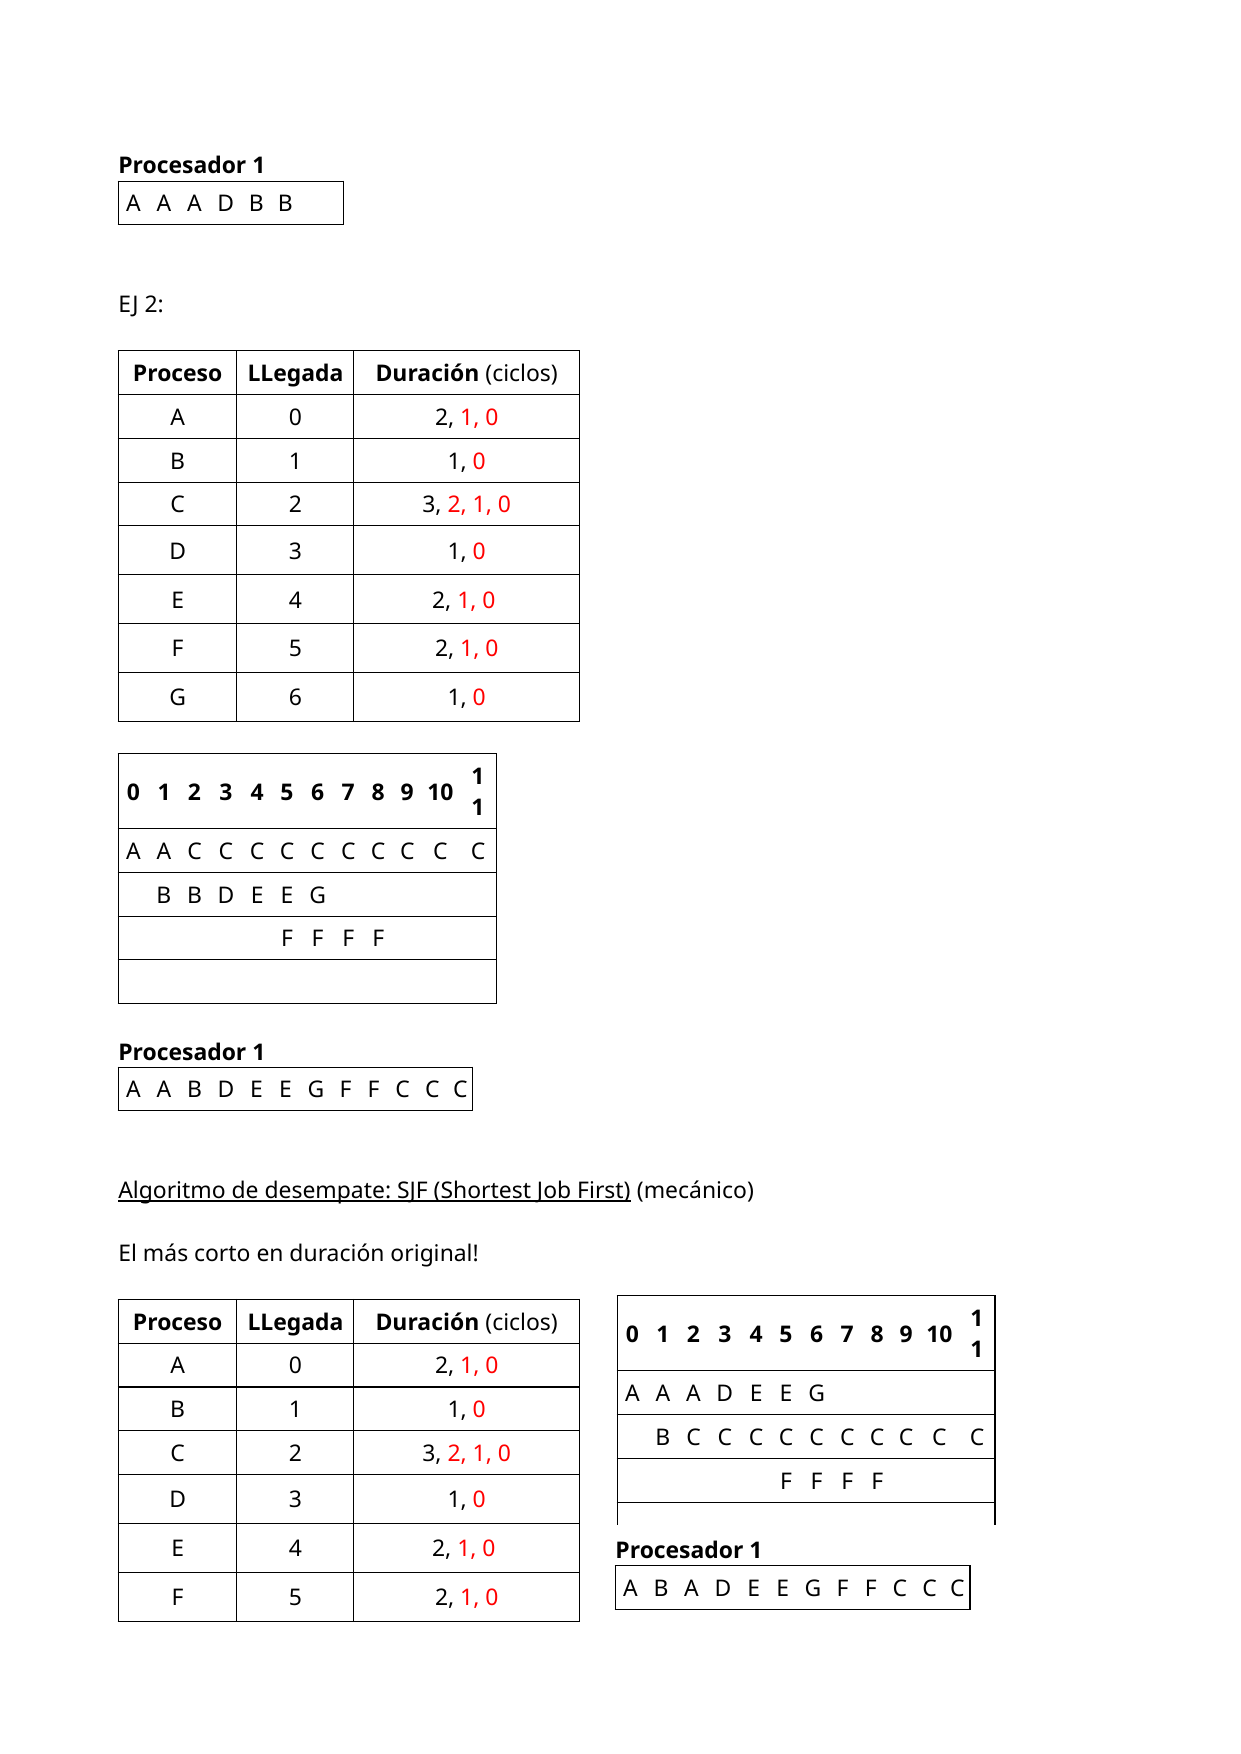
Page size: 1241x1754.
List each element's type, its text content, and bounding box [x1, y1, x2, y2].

table_cell [179, 960, 209, 1003]
text Procesador 1 [118, 1035, 1122, 1067]
table_cell D [209, 873, 242, 916]
table_header 3 [708, 1296, 741, 1370]
table_cell [363, 873, 393, 916]
table_header 2 [179, 754, 209, 828]
table_cell [958, 1459, 994, 1502]
table_cell [618, 1503, 647, 1525]
table_cell [741, 1459, 771, 1502]
table_cell 1, 0 [354, 1388, 579, 1430]
table_header E [739, 1566, 768, 1609]
table_cell A [119, 395, 236, 438]
table_header 4 [741, 1296, 771, 1370]
table_cell [801, 1503, 832, 1525]
table_cell 1, 0 [354, 526, 579, 574]
table_header LLegada [237, 1300, 353, 1343]
table_cell [119, 960, 148, 1003]
table_cell [393, 960, 421, 1003]
table_cell 2, 1, 0 [354, 575, 579, 623]
table_header E [271, 1068, 300, 1110]
text Algoritmo de desempate: SJF (Shortest Job First) (mecánico) [118, 1174, 1122, 1205]
table_header F [359, 1068, 387, 1110]
table_header 4 [242, 754, 272, 828]
table_header 7 [333, 754, 363, 828]
table_cell C [920, 1415, 958, 1458]
table_cell C [862, 1415, 892, 1458]
table_cell C [179, 829, 209, 872]
table_cell B [148, 873, 179, 916]
table_cell 5 [237, 624, 353, 672]
table_cell [771, 1503, 801, 1525]
table_cell [708, 1459, 741, 1502]
table_header 6 [302, 754, 333, 828]
table_header 9 [393, 754, 421, 828]
table_header [300, 182, 343, 224]
table_cell [333, 873, 363, 916]
table_cell [393, 917, 421, 959]
table_cell D [119, 526, 236, 574]
table_cell 6 [237, 673, 353, 721]
table_header B [645, 1566, 676, 1609]
table_header E [768, 1566, 797, 1609]
table_header 8 [862, 1296, 892, 1370]
table_cell 4 [237, 575, 353, 623]
table_cell [958, 1371, 994, 1414]
table_cell [832, 1503, 862, 1525]
table_cell [119, 917, 148, 959]
table_header A [119, 1068, 148, 1110]
table_cell F [862, 1459, 892, 1502]
table_cell [393, 873, 421, 916]
table_header D [209, 182, 242, 224]
table_cell 4 [237, 1524, 353, 1572]
table_cell [892, 1459, 920, 1502]
table_cell [920, 1503, 958, 1525]
table_cell E [741, 1371, 771, 1414]
table_header C [885, 1566, 914, 1609]
table_cell [272, 960, 302, 1003]
table_cell G [302, 873, 333, 916]
table_cell [892, 1371, 920, 1414]
table_header C [417, 1068, 447, 1110]
table_cell C [421, 829, 459, 872]
table_cell B [647, 1415, 678, 1458]
table_cell [892, 1503, 920, 1525]
table_cell A [618, 1371, 647, 1414]
table_header A [148, 182, 179, 224]
table_cell C [119, 483, 236, 525]
table_cell [618, 1415, 647, 1458]
table_cell A [119, 1344, 236, 1386]
table_header Proceso [119, 1300, 236, 1343]
table_cell E [119, 575, 236, 623]
table_cell 5 [237, 1573, 353, 1621]
table_cell 2, 1, 0 [354, 1573, 579, 1621]
table_cell E [242, 873, 272, 916]
table_cell C [459, 829, 496, 872]
table_header A [616, 1566, 645, 1609]
text Procesador 1 [118, 149, 1122, 181]
table_header 3 [209, 754, 242, 828]
table_header A [676, 1566, 706, 1609]
text EJ 2: [118, 288, 1122, 319]
table_header B [242, 182, 271, 224]
table_header E [242, 1068, 271, 1110]
table_cell C [242, 829, 272, 872]
table_header B [179, 1068, 209, 1110]
table_cell B [179, 873, 209, 916]
table_cell [421, 960, 459, 1003]
table_cell C [958, 1415, 994, 1458]
table_header 6 [801, 1296, 832, 1370]
table_cell 3, 2, 1, 0 [354, 483, 579, 525]
table_header 11 [958, 1296, 994, 1370]
table_cell 2 [237, 483, 353, 525]
table_cell E [771, 1371, 801, 1414]
table_cell [647, 1503, 678, 1525]
table_header 1 [148, 754, 179, 828]
table_cell [363, 960, 393, 1003]
table_cell [920, 1459, 958, 1502]
table_cell [459, 917, 496, 959]
table_header B [271, 182, 299, 224]
table_header C [447, 1068, 472, 1110]
table_cell C [393, 829, 421, 872]
table_cell [832, 1371, 862, 1414]
table_cell [242, 960, 272, 1003]
table_cell [678, 1503, 708, 1525]
table_header Proceso [119, 351, 236, 394]
table_cell C [708, 1415, 741, 1458]
table_cell [459, 960, 496, 1003]
table_header 9 [892, 1296, 920, 1370]
table_cell [119, 873, 148, 916]
table_cell F [771, 1459, 801, 1502]
table_header LLegada [237, 351, 353, 394]
table_cell G [801, 1371, 832, 1414]
table_cell D [708, 1371, 741, 1414]
table_cell C [771, 1415, 801, 1458]
table_header 10 [920, 1296, 958, 1370]
table_header 1 [647, 1296, 678, 1370]
table_cell 0 [237, 395, 353, 438]
table_header F [331, 1068, 359, 1110]
table_cell 3, 2, 1, 0 [354, 1431, 579, 1474]
table_cell F [272, 917, 302, 959]
table_cell C [892, 1415, 920, 1458]
table_cell 0 [237, 1344, 353, 1386]
table_cell F [363, 917, 393, 959]
table_cell 1, 0 [354, 439, 579, 482]
table_cell 3 [237, 526, 353, 574]
table_cell F [119, 1573, 236, 1621]
table_cell D [119, 1475, 236, 1523]
table_header F [856, 1566, 884, 1609]
table_header Duración (ciclos) [354, 1300, 579, 1343]
table_cell [618, 1459, 647, 1502]
table_cell [333, 960, 363, 1003]
table_cell [862, 1503, 892, 1525]
text El más corto en duración original! [118, 1236, 1122, 1268]
table_cell A [647, 1371, 678, 1414]
table_cell [647, 1459, 678, 1502]
table_cell 2, 1, 0 [354, 1344, 579, 1386]
table_cell [920, 1371, 958, 1414]
table_header Duración (ciclos) [354, 351, 579, 394]
table_header C [914, 1566, 944, 1609]
table_cell C [272, 829, 302, 872]
table_cell 2 [237, 1431, 353, 1474]
table_cell [209, 917, 242, 959]
table_cell [179, 917, 209, 959]
table_cell [209, 960, 242, 1003]
table_cell 1, 0 [354, 1475, 579, 1523]
table_header 2 [678, 1296, 708, 1370]
table_cell G [119, 673, 236, 721]
table_cell C [832, 1415, 862, 1458]
table_header A [179, 182, 209, 224]
table_cell F [801, 1459, 832, 1502]
table_cell [958, 1503, 994, 1525]
table_header 8 [363, 754, 393, 828]
table_cell [421, 873, 459, 916]
table_header 10 [421, 754, 459, 828]
table_cell E [119, 1524, 236, 1572]
table_cell C [678, 1415, 708, 1458]
table_cell B [119, 1388, 236, 1430]
table_cell C [119, 1431, 236, 1474]
table_cell 1 [237, 1388, 353, 1430]
table_cell [242, 917, 272, 959]
table_cell C [302, 829, 333, 872]
table_header F [828, 1566, 856, 1609]
table_cell F [333, 917, 363, 959]
table_cell [708, 1503, 741, 1525]
table_header G [300, 1068, 331, 1110]
table_cell [459, 873, 496, 916]
table_cell 1, 0 [354, 673, 579, 721]
table_cell [148, 960, 179, 1003]
table_cell A [678, 1371, 708, 1414]
table_cell C [209, 829, 242, 872]
table_cell 3 [237, 1475, 353, 1523]
table_header 5 [272, 754, 302, 828]
table_header A [119, 182, 148, 224]
table_cell C [801, 1415, 832, 1458]
table_cell [678, 1459, 708, 1502]
table_cell 2, 1, 0 [354, 1524, 579, 1572]
table_header Proceso [606, 1525, 1003, 1668]
table_cell [421, 917, 459, 959]
table_header 0 [618, 1296, 647, 1370]
table_cell [862, 1371, 892, 1414]
table_header 0 [119, 754, 148, 828]
table_cell F [832, 1459, 862, 1502]
table_header 11 [459, 754, 496, 828]
table_header C [944, 1566, 969, 1609]
table_header D [209, 1068, 242, 1110]
table_cell 2, 1, 0 [354, 395, 579, 438]
table_cell 1 [237, 439, 353, 482]
table_cell [741, 1503, 771, 1525]
table_cell A [148, 829, 179, 872]
table_cell [302, 960, 333, 1003]
table_header 7 [832, 1296, 862, 1370]
table_cell C [333, 829, 363, 872]
table_header A [148, 1068, 179, 1110]
table_cell C [741, 1415, 771, 1458]
table_cell [148, 917, 179, 959]
table_cell A [119, 829, 148, 872]
table_cell F [302, 917, 333, 959]
table_cell E [272, 873, 302, 916]
table_cell 2, 1, 0 [354, 624, 579, 672]
table_cell C [363, 829, 393, 872]
table_header D [706, 1566, 739, 1609]
table_cell F [119, 624, 236, 672]
table_cell B [119, 439, 236, 482]
table_header C [388, 1068, 417, 1110]
table_header G [797, 1566, 828, 1609]
table_header 5 [771, 1296, 801, 1370]
